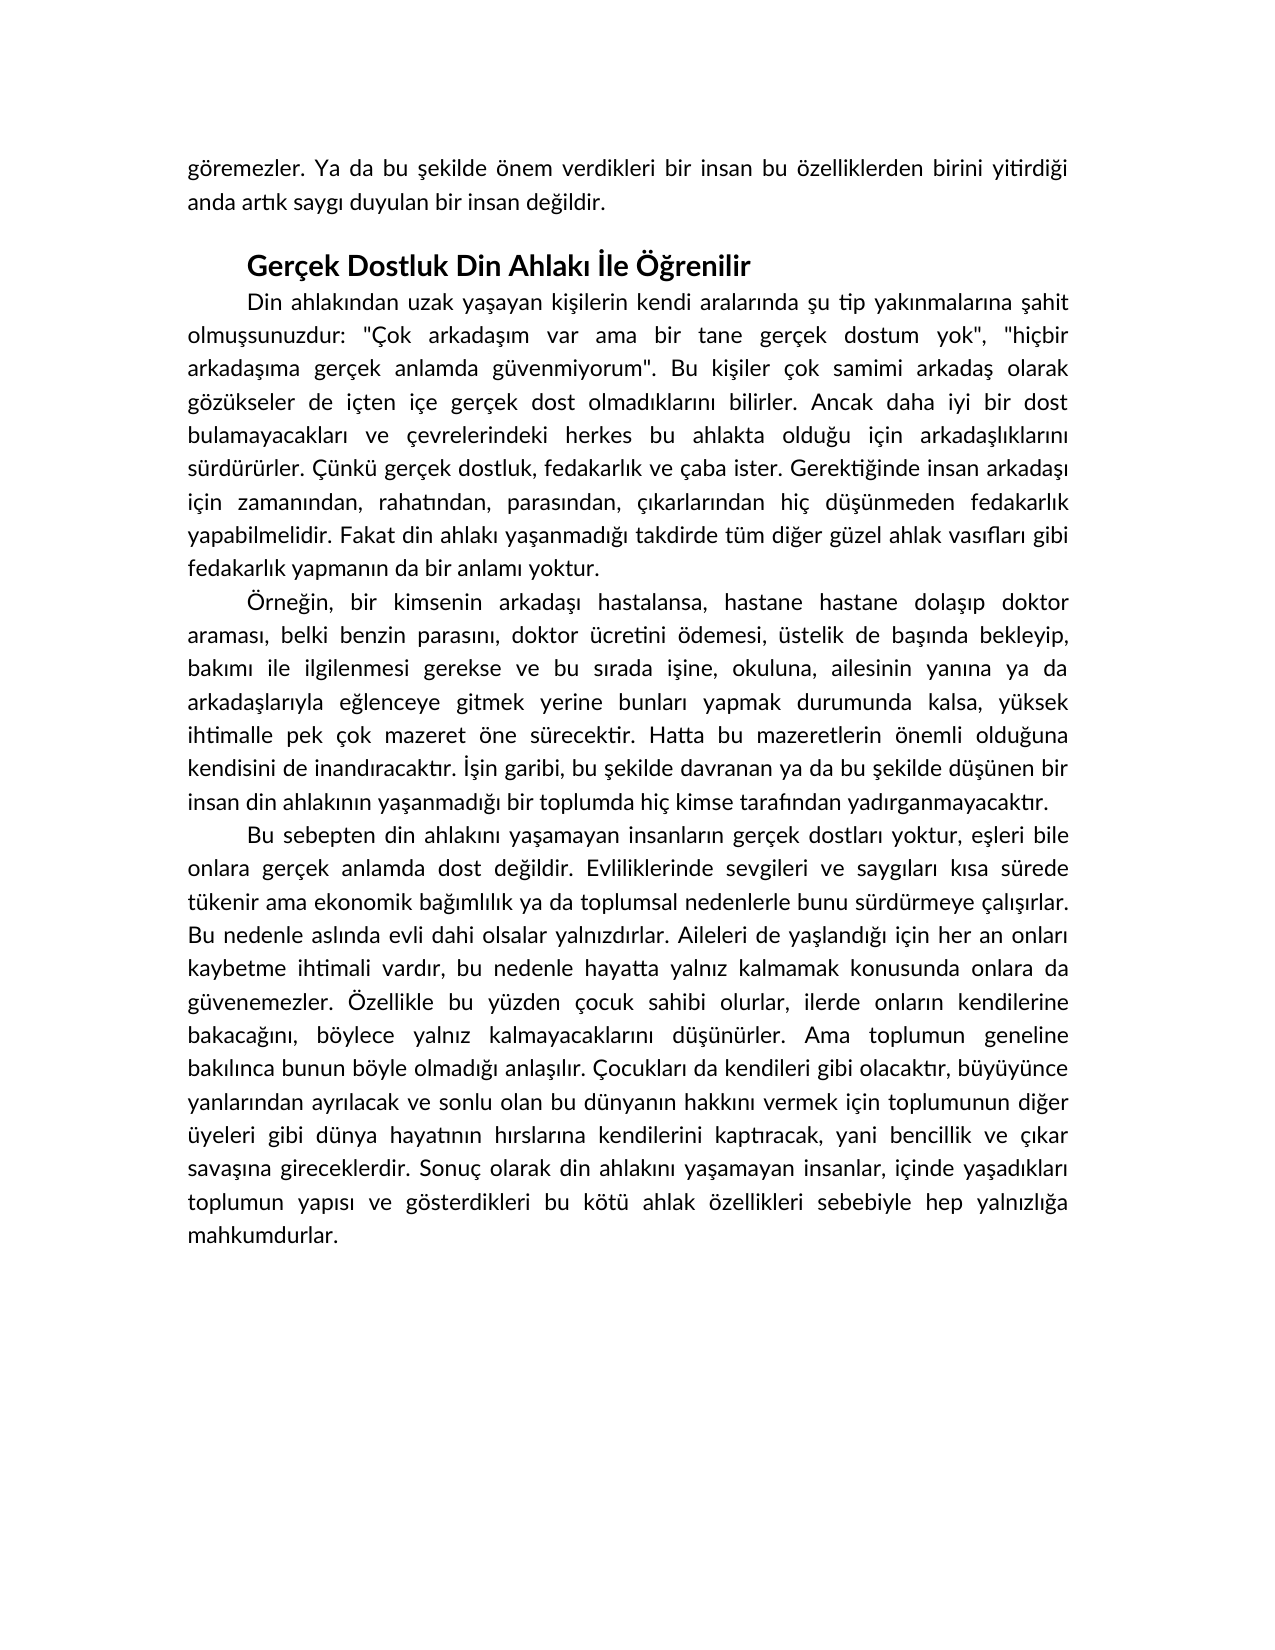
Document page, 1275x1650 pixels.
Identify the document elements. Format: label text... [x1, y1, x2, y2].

text Bu sebepten din ahlakını yaşamayan insanların gerçek dostları yoktur, eşleri bile onlara gerçek anlamda dost değildir. Evliliklerinde sevgileri ve saygıları kısa sürede tükenir ama ekonomik bağımlılık ya da toplumsal nedenlerle bunu sürdürmeye çalışırlar. Bu nedenle aslında evli dahi olsalar yalnızdırlar. Aileleri de yaşlandığı için her an onları kaybetme ihtimali vardır, bu nedenle hayatta yalnız kalmamak konusunda onlara da güvenemezler. Özellikle bu yüzden çocuk sahibi olurlar, ilerde onların kendilerine bakacağını, böylece yalnız kalmayacaklarını düşünürler. Ama toplumun geneline bakılınca bunun böyle olmadığı anlaşılır. Çocukları da kendileri gibi olacaktır, büyüyünce yanlarından ayrılacak ve sonlu olan bu dünyanın hakkını vermek için toplumunun diğer üyeleri gibi dünya hayatının hırslarına kendilerini kaptıracak, yani bencillik ve çıkar savaşına gireceklerdir. Sonuç olarak din ahlakını yaşamayan insanlar, içinde yaşadıkları toplumun yapısı ve gösterdikleri bu kötü ahlak özellikleri sebebiyle hep yalnızlığa mahkumdurlar. [187, 817, 1070, 1250]
text Din ahlakından uzak yaşayan kişilerin kendi aralarında şu tip yakınmalarına şahit olmuşsunuzdur: "Çok arkadaşım var ama bir tane gerçek dostum yok", "hiçbir arkadaşıma gerçek anlamda güvenmiyorum". Bu kişiler çok samimi arkadaş olarak gözükseler de içten içe gerçek dost olmadıklarını bilirler. Ancak daha iyi bir dost bulamayacakları ve çevrelerindeki herkes bu ahlakta olduğu için arkadaşlıklarını sürdürürler. Çünkü gerçek dostluk, fedakarlık ve çaba ister. Gerektiğinde insan arkadaşı için zamanından, rahatından, parasından, çıkarlarından hiç düşünmeden fedakarlık yapabilmelidir. Fakat din ahlakı yaşanmadığı takdirde tüm diğer güzel ahlak vasıfları gibi fedakarlık yapmanın da bir anlamı yoktur. [187, 283, 1070, 583]
text Gerçek Dostluk Din Ahlakı İle Öğrenilir [187, 250, 1070, 283]
text Örneğin, bir kimsenin arkadaşı hastalansa, hastane hastane dolaşıp doktor araması, belki benzin parasını, doktor ücretini ödemesi, üstelik de başında bekleyip, bakımı ile ilgilenmesi gerekse ve bu sırada işine, okuluna, ailesinin yanına ya da arkadaşlarıyla eğlenceye gitmek yerine bunları yapmak durumunda kalsa, yüksek ihtimalle pek çok mazeret öne sürecektir. Hatta bu mazeretlerin önemli olduğuna kendisini de inandıracaktır. İşin garibi, bu şekilde davranan ya da bu şekilde düşünen bir insan din ahlakının yaşanmadığı bir toplumda hiç kimse tarafından yadırganmayacaktır. [187, 583, 1070, 817]
text göremezler. Ya da bu şekilde önem verdikleri bir insan bu özelliklerden birini yitirdiği anda artık saygı duyulan bir insan değildir. [187, 150, 1070, 217]
